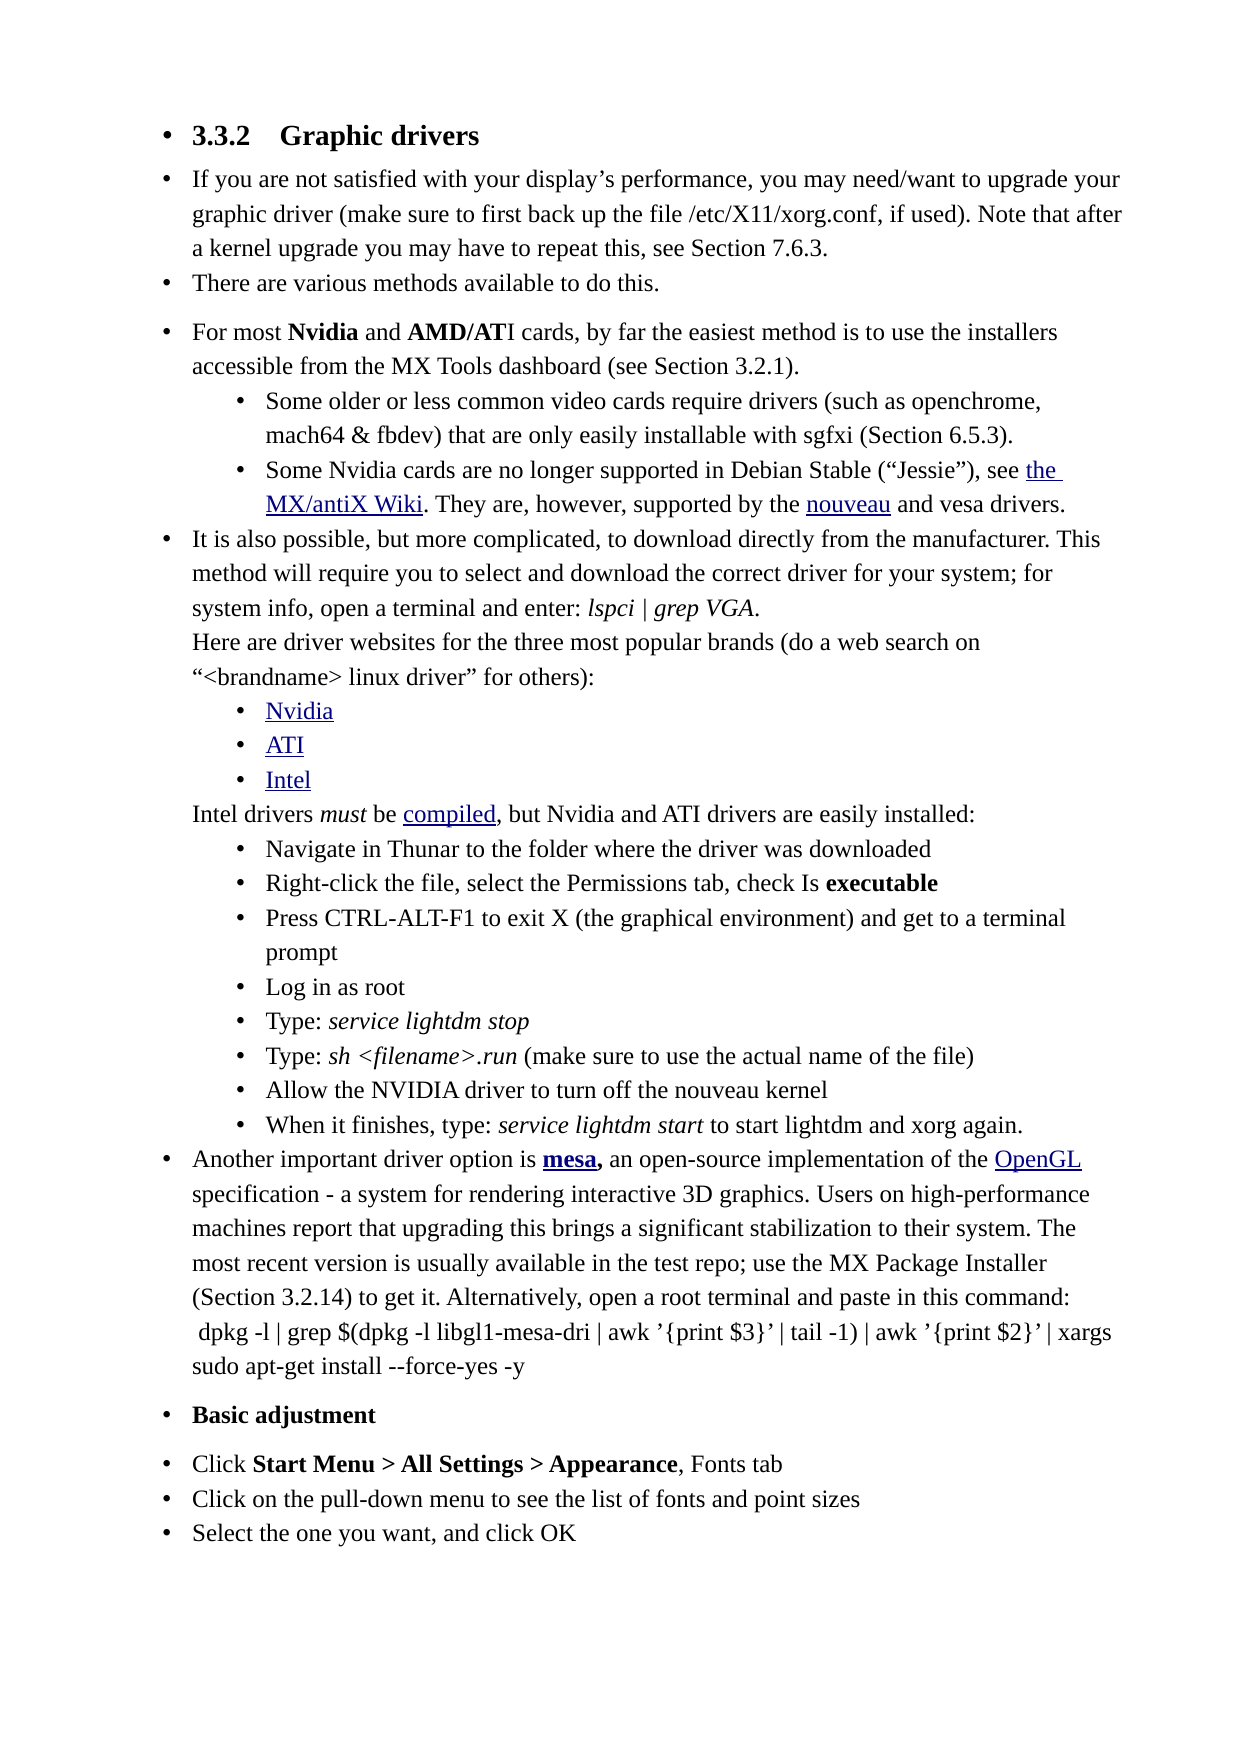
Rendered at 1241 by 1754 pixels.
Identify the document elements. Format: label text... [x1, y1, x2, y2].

list Navigate in Thunar to the folder where the driver was downloaded [236, 834, 1122, 863]
list ATI [236, 731, 1122, 759]
list Click on the pull-down menu to see the list of fonts and point sizes [162, 1484, 1122, 1512]
subtitle 3.3.2 Graphic drivers [162, 118, 1122, 152]
list Type: service lightdm stop [236, 1006, 1122, 1035]
list Log in as root [236, 972, 1122, 1001]
list For most Nvidia and AMD/ATI cards, by far the easiest method is to use the installers accessible from the MX Tools dashboard (see Section 3.2.1). [162, 317, 1122, 380]
list Allow the NVIDIA driver to turn off the nouveau kernel [236, 1075, 1122, 1104]
list If you are not satisfied with your display’s performance, you may need/want to upgrade your graphic driver (make sure to first back up the file /etc/X11/xorg.conf, if used). Note that after a kernel upgrade you may have to repeat this, see Section 7.6.3. [162, 164, 1122, 262]
list dpkg -l | grep $(dpkg -l libgl1-mesa-dri | awk ’{print $3}’ | tail -1) | awk ’{print $2}’ | xargs sudo apt-get install --force-yes -y [162, 1317, 1122, 1380]
list It is also possible, but more complicated, to download directly from the manufacturer. This method will require you to select and download the correct driver for your system; for system info, open a terminal and enter: lspci | grep VGA. [162, 524, 1122, 621]
list Right-click the file, select the Permissions tab, check Is executable [236, 868, 1122, 897]
list There are various methods available to do this. [162, 268, 1122, 296]
list Here are driver websites for the three most popular brands (do a web search on “<brandname> linux driver” for others): [162, 627, 1122, 690]
list Select the one you want, and click OK [162, 1518, 1122, 1547]
list Another important driver option is mesa, an open-source implementation of the OpenGL specification - a system for rendering interactive 3D graphics. Users on high-performance machines report that upgrading this brings a significant stabilization to their system. The most recent version is usually available in the test repo; use the MX Package Installer (Section 3.2.14) to get it. Alternatively, open a root terminal and paste in this command: [162, 1144, 1122, 1311]
list Some older or less common video cards require drivers (such as openchrome, mach64 & fbdev) that are only easily installable with sgfxi (Section 6.5.3). [236, 386, 1122, 449]
list Basic adjustment [162, 1400, 1122, 1429]
list Intel [236, 765, 1122, 794]
list Nvidia [236, 696, 1122, 725]
list When it finishes, type: service lightdm start to start lightdm and xorg again. [236, 1110, 1122, 1138]
list Some Nvidia cards are no longer supported in Debian Stable (“Jessie”), see the MX/antiX Wiki. They are, however, supported by the nouveau and vesa drivers. [236, 455, 1122, 518]
list Intel drivers must be compiled, but Nvidia and ATI drivers are easily installed: [162, 799, 1122, 828]
list Type: sh <filename>.run (make sure to use the actual name of the file) [236, 1041, 1122, 1069]
list Click Start Menu > All Settings > Appearance, Fonts tab [162, 1449, 1122, 1478]
list Press CTRL-ALT-F1 to exit X (the graphical environment) and get to a terminal prompt [236, 903, 1122, 966]
